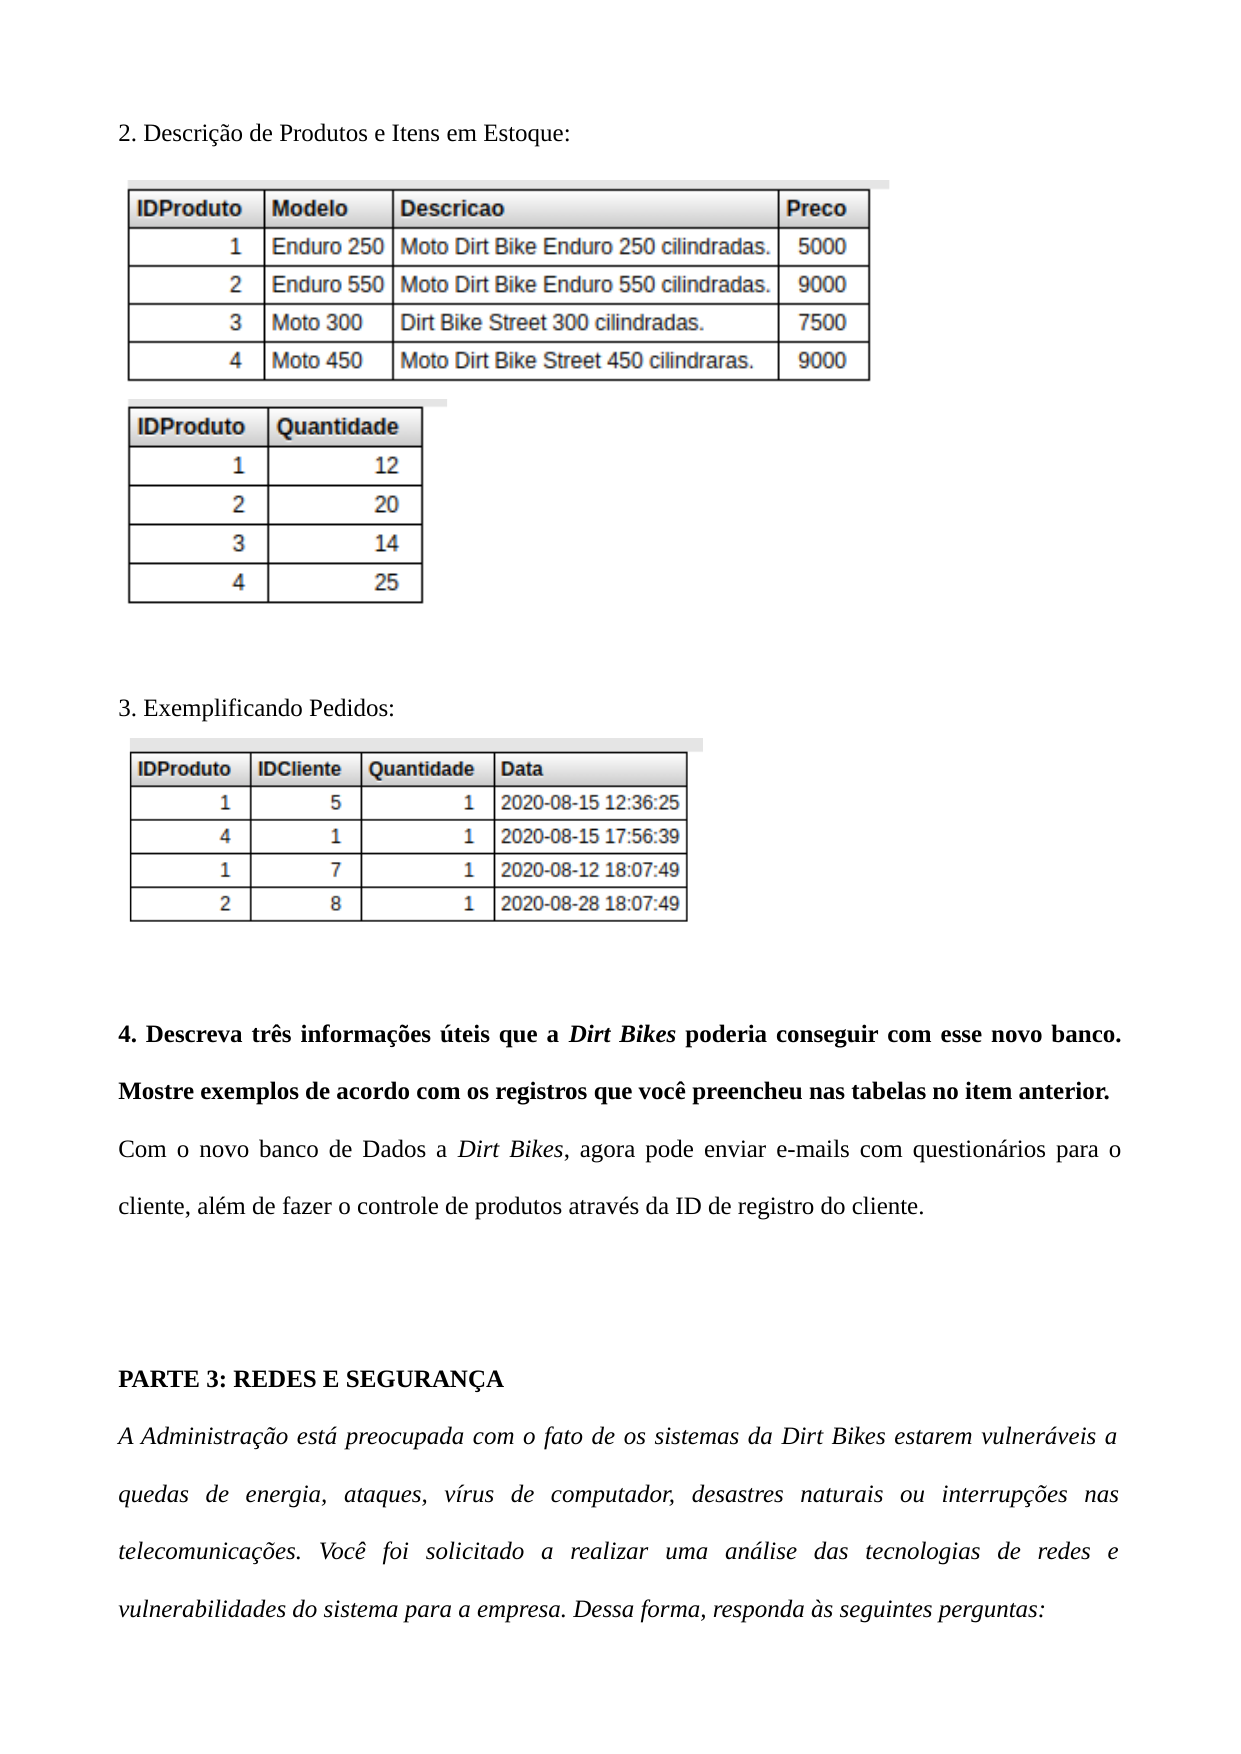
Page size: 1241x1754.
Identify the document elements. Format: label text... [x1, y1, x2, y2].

picture [129, 738, 219, 944]
text 3. Exemplificando Pedidos: [118, 693, 1122, 722]
text Com o novo banco de Dados a Dirt Bikes, agora pode enviar e-mails com questionários para o cliente, além de fazer o controle de produtos através da ID de registro do cliente. [118, 1134, 1122, 1220]
text 4. Descreva três informações úteis que a Dirt Bikes poderia conseguir com esse novo banco. Mostre exemplos de acordo com os registros que você preencheu nas tabelas no item anterior. [118, 1019, 1122, 1105]
picture [120, 180, 252, 617]
text A Administração está preocupada com o fato de os sistemas da Dirt Bikes estarem vulneráveis a quedas de energia, ataques, vírus de computador, desastres naturais ou interrupções nas telecomunicações. Você foi solicitado a realizar uma análise das tecnologias de redes e vulnerabilidades do sistema para a empresa. Dessa forma, responda às seguintes perguntas: [118, 1421, 1122, 1623]
text PARTE 3: REDES E SEGURANÇA [118, 1364, 1122, 1393]
text 2. Descrição de Produtos e Itens em Estoque: [118, 118, 1122, 147]
